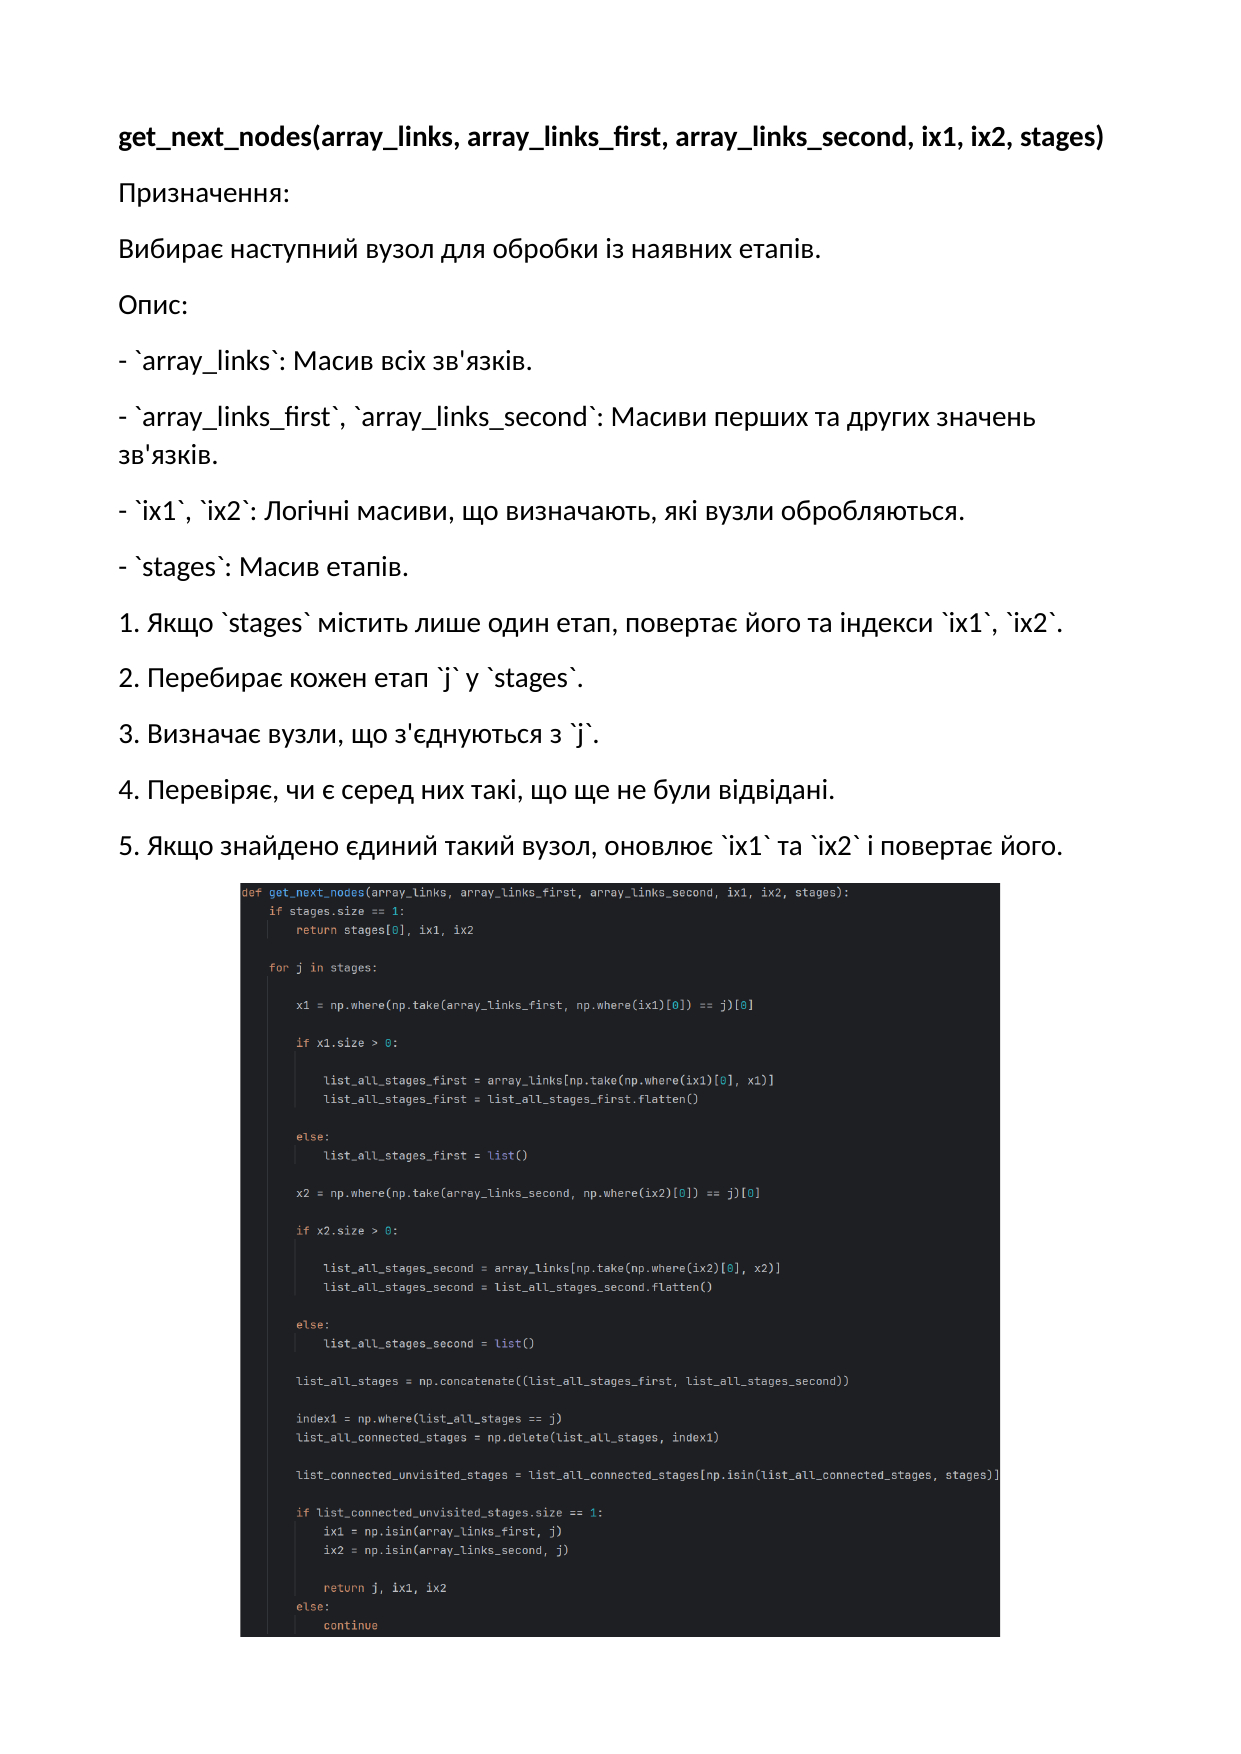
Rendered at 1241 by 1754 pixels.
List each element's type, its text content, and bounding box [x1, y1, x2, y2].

text 5. Якщо знайдено єдиний такий вузол, оновлює `ix1` та `ix2` і повертає його. [118, 827, 1122, 863]
text Призначення: [118, 174, 1122, 210]
text 2. Перебирає кожен етап `j` у `stages`. [118, 659, 1122, 695]
text - `array_links`: Масив всіх зв'язків. [118, 342, 1122, 377]
text - `array_links_first`, `array_links_second`: Масиви перших та других значень зв'язків. [118, 398, 1122, 471]
text Вибирає наступний вузол для обробки із наявних етапів. [118, 230, 1122, 266]
text - `stages`: Масив етапів. [118, 548, 1122, 583]
text get_next_nodes(array_links, array_links_first, array_links_second, ix1, ix2, stages) [118, 118, 1122, 154]
text - `ix1`, `ix2`: Логічні масиви, що визначають, які вузли обробляються. [118, 492, 1122, 527]
text 4. Перевіряє, чи є серед них такі, що ще не були відвідані. [118, 771, 1122, 807]
text 1. Якщо `stages` містить лише один етап, повертає його та індекси `ix1`, `ix2`. [118, 604, 1122, 639]
picture [240, 883, 1001, 1637]
text Опис: [118, 286, 1122, 322]
text 3. Визначає вузли, що з'єднуються з `j`. [118, 716, 1122, 751]
